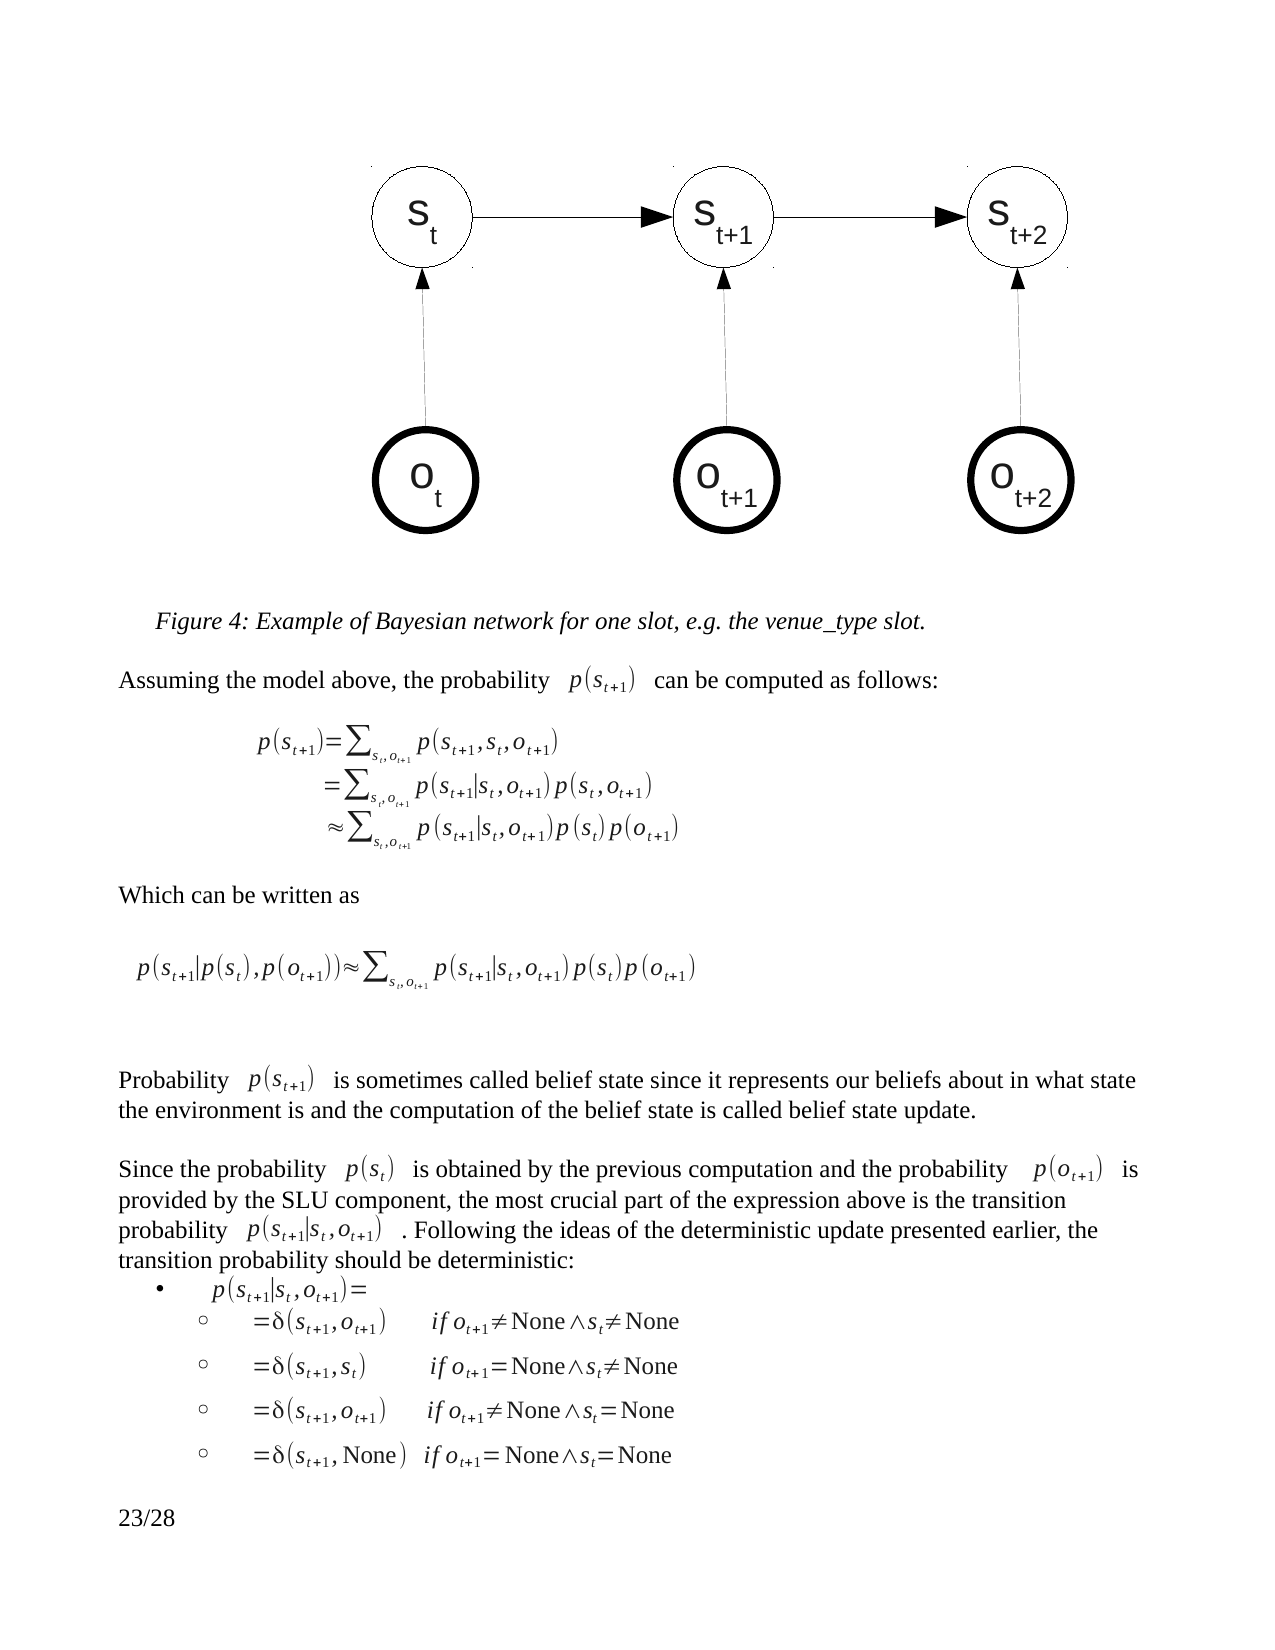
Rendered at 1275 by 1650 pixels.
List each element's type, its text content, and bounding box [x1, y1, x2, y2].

text Assuming the model above, the probabilitycan be computed as follows: [118, 664, 1157, 696]
text Which can be written as [118, 880, 1157, 909]
text Probabilityis sometimes called belief state since it represents our beliefs about in what state the environment is and the computation of the belief state is called belief state update. [118, 1063, 1157, 1124]
text Since the probabilityis obtained by the previous computation and the probability is provided by the SLU component, the most crucial part of the expression above is the transition probability. Following the ideas of the deterministic update presented earlier, the transition probability should be deterministic: [118, 1153, 1157, 1274]
text Figure 4: Example of Bayesian network for one slot, e.g. the venue_type slot. [155, 139, 1111, 635]
